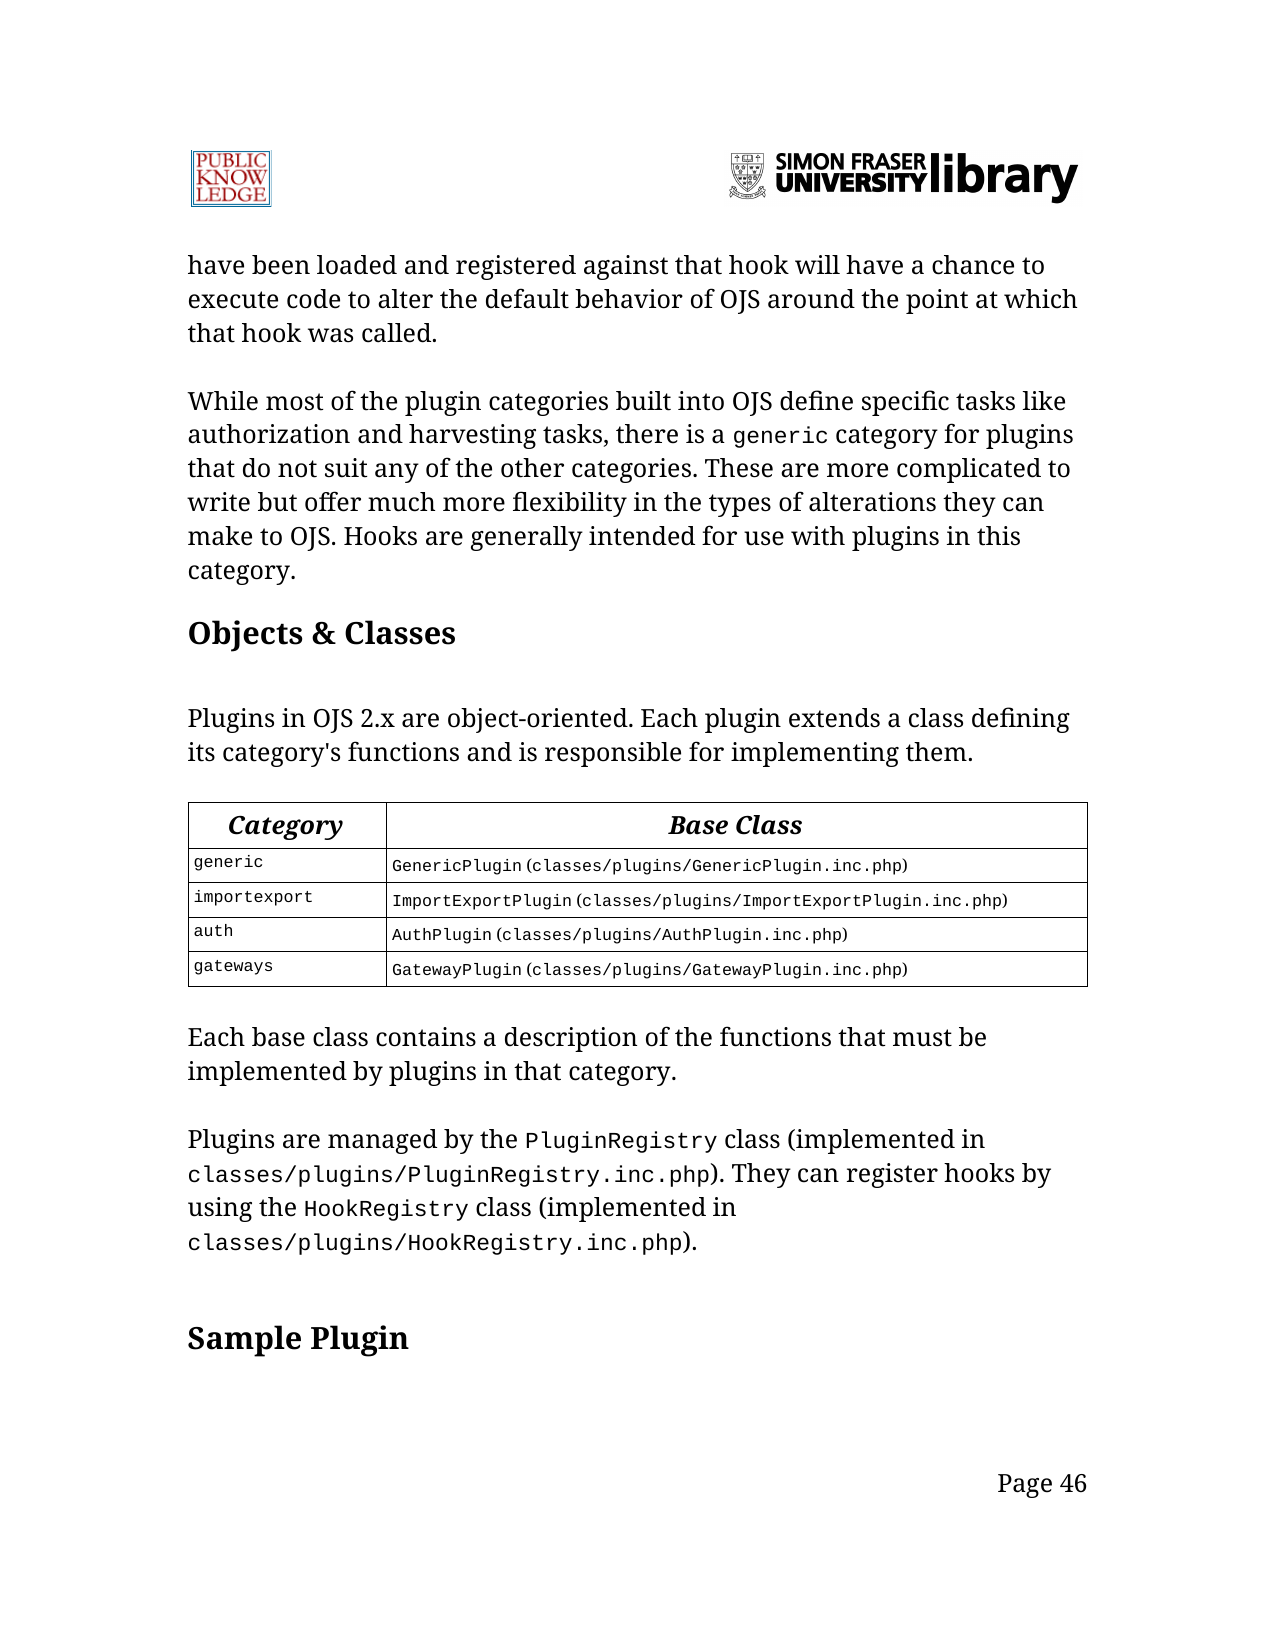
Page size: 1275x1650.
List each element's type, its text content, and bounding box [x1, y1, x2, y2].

text Plugins are managed by the PluginRegistry class (implemented in classes/plugins/PluginRegistry.inc.php). They can register hooks by using the HookRegistry class (implemented in classes/plugins/HookRegistry.inc.php). [187, 1122, 1087, 1258]
subtitle Objects & Classes [187, 612, 1087, 654]
text have been loaded and registered against that hook will have a chance to execute code to alter the default behavior of OJS around the point at which that hook was called. [187, 247, 1087, 349]
table_cell ImportExportPlugin (classes/plugins/ImportExportPlugin.inc.php) [387, 883, 1087, 917]
table_cell generic [189, 849, 386, 882]
table_cell auth [189, 918, 386, 951]
table_cell AuthPlugin (classes/plugins/AuthPlugin.inc.php) [387, 918, 1087, 951]
subtitle Sample Plugin [187, 1317, 1087, 1358]
table_cell GenericPlugin (classes/plugins/GenericPlugin.inc.php) [387, 849, 1087, 882]
text Plugins in OJS 2.x are object-oriented. Each plugin extends a class defining its category's functions and is responsible for implementing them. [187, 700, 1087, 768]
table_header Category [189, 803, 386, 848]
table_cell importexport [189, 883, 386, 917]
table_cell gateways [189, 952, 386, 986]
table_header Base Class [387, 803, 1087, 848]
text Each base class contains a description of the functions that must be implemented by plugins in that category. [187, 1020, 1087, 1088]
picture [193, 150, 272, 205]
table_cell GatewayPlugin (classes/plugins/GatewayPlugin.inc.php) [387, 952, 1087, 986]
picture [723, 150, 1083, 207]
text While most of the plugin categories built into OJS define specific tasks like authorization and harvesting tasks, there is a generic category for plugins that do not suit any of the other categories. These are more complicated to write but offer much more flexibility in the types of alterations they can make to OJS. Hooks are generally intended for use with plugins in this category. [187, 383, 1087, 587]
